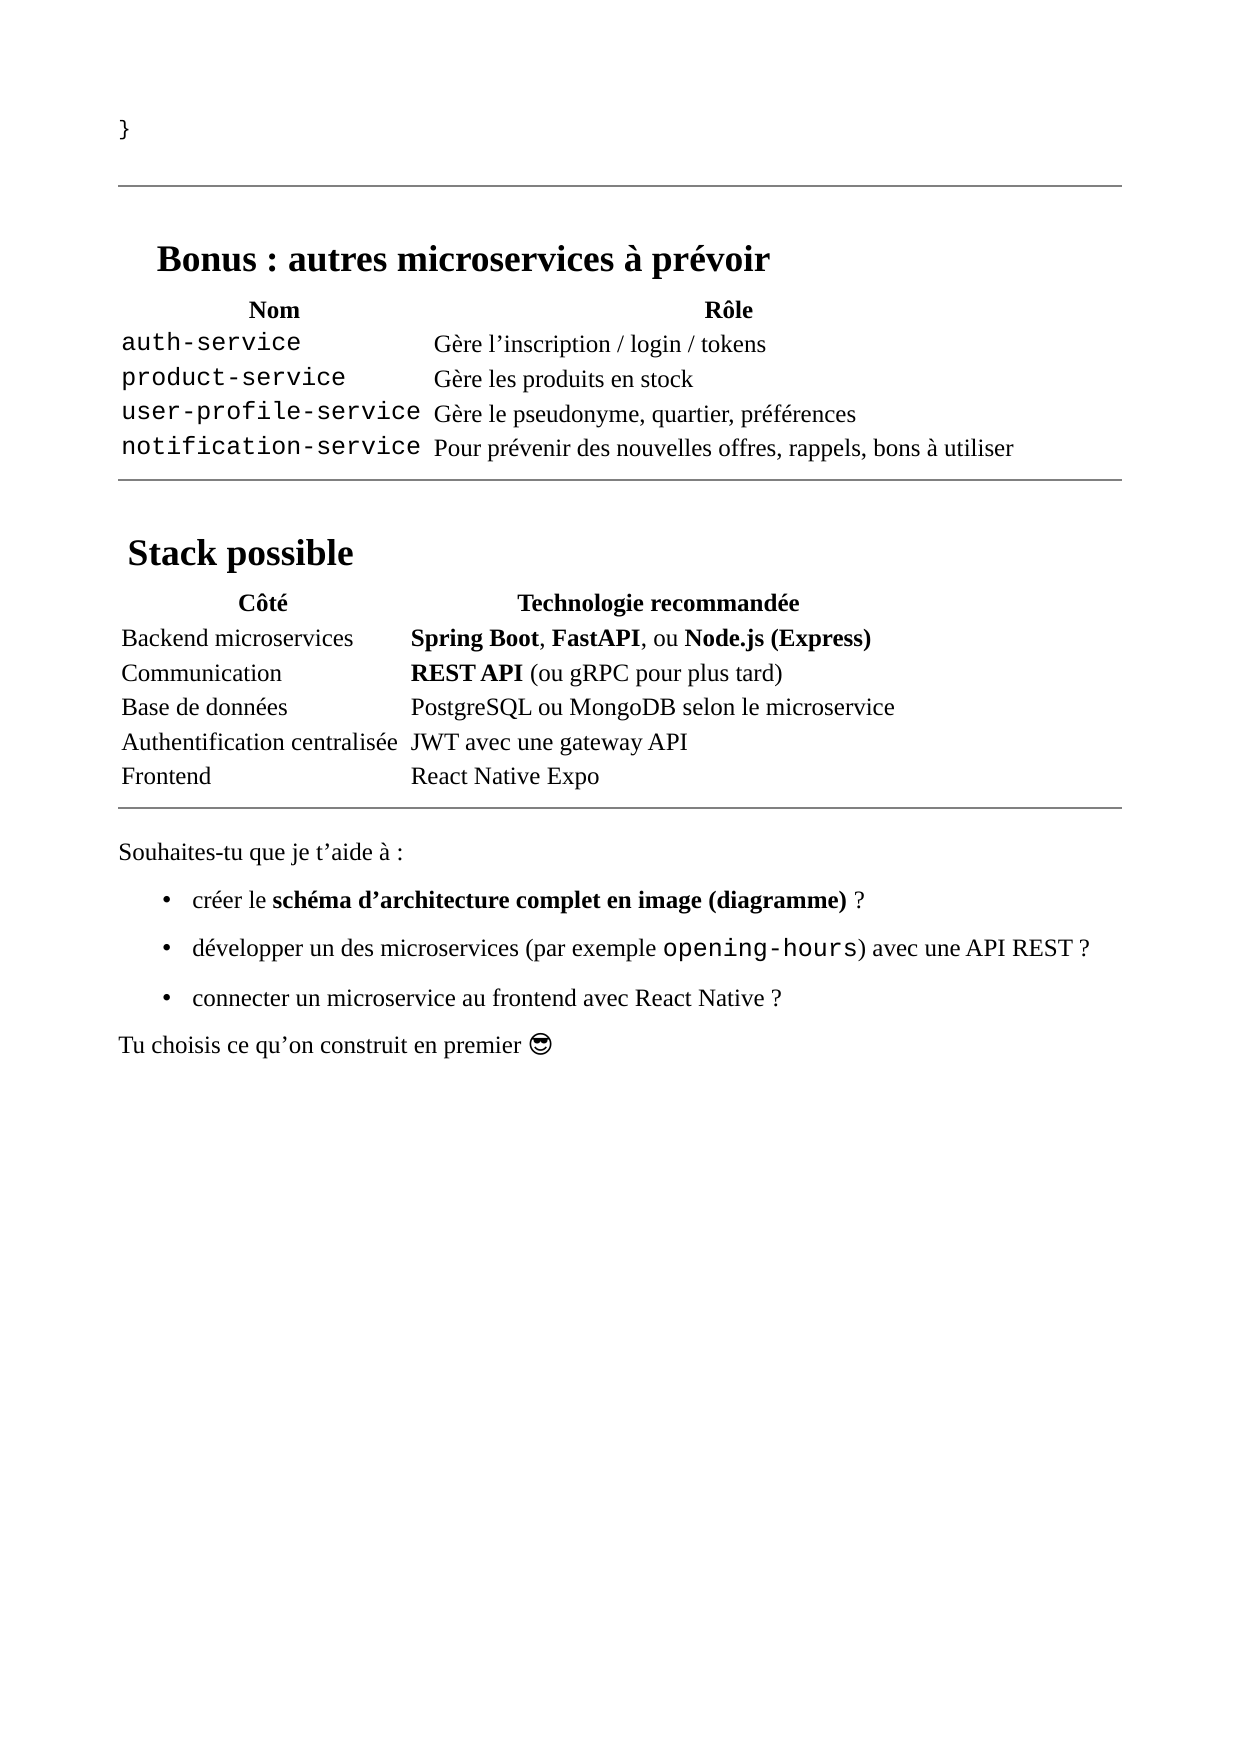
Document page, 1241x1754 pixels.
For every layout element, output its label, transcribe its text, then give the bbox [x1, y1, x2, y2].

table_cell Frontend [118, 759, 408, 793]
list développer un des microservices (par exemple opening-hours) avec une API REST ? [162, 933, 1122, 963]
table_cell PostgreSQL ou MongoDB selon le microservice [408, 689, 909, 724]
table_header Rôle [431, 292, 1026, 327]
table_cell React Native Expo [408, 759, 909, 793]
table_cell Communication [118, 655, 408, 689]
table_header Technologie recommandée [408, 586, 909, 620]
table_cell Authentification centralisée [118, 724, 408, 758]
table_cell Gère l’inscription / login / tokens [431, 327, 1026, 361]
text } [118, 118, 1122, 142]
subtitle 🛠️ Stack possible [118, 530, 1122, 573]
table_cell product-service [118, 361, 431, 396]
table_cell Base de données [118, 689, 408, 724]
table_cell Pour prévenir des nouvelles offres, rappels, bons à utiliser [431, 430, 1026, 465]
table_cell notification-service [118, 430, 431, 465]
subtitle 🧠 Bonus : autres microservices à prévoir [118, 236, 1122, 279]
table_header Côté [118, 586, 408, 620]
table_cell Gère les produits en stock [431, 361, 1026, 396]
table_cell Gère le pseudonyme, quartier, préférences [431, 396, 1026, 430]
table_cell auth-service [118, 327, 431, 361]
table_cell user-profile-service [118, 396, 431, 430]
table_cell Backend microservices [118, 620, 408, 655]
table_header Nom [118, 292, 431, 327]
list connecter un microservice au frontend avec React Native ? [162, 983, 1122, 1011]
list créer le schéma d’architecture complet en image (diagramme) ? [162, 885, 1122, 914]
text Tu choisis ce qu’on construit en premier 😎 [118, 1030, 1122, 1059]
table_cell JWT avec une gateway API [408, 724, 909, 758]
table_cell REST API (ou gRPC pour plus tard) [408, 655, 909, 689]
text Souhaites-tu que je t’aide à : [118, 837, 1122, 866]
table_cell Spring Boot, FastAPI, ou Node.js (Express) [408, 620, 909, 655]
